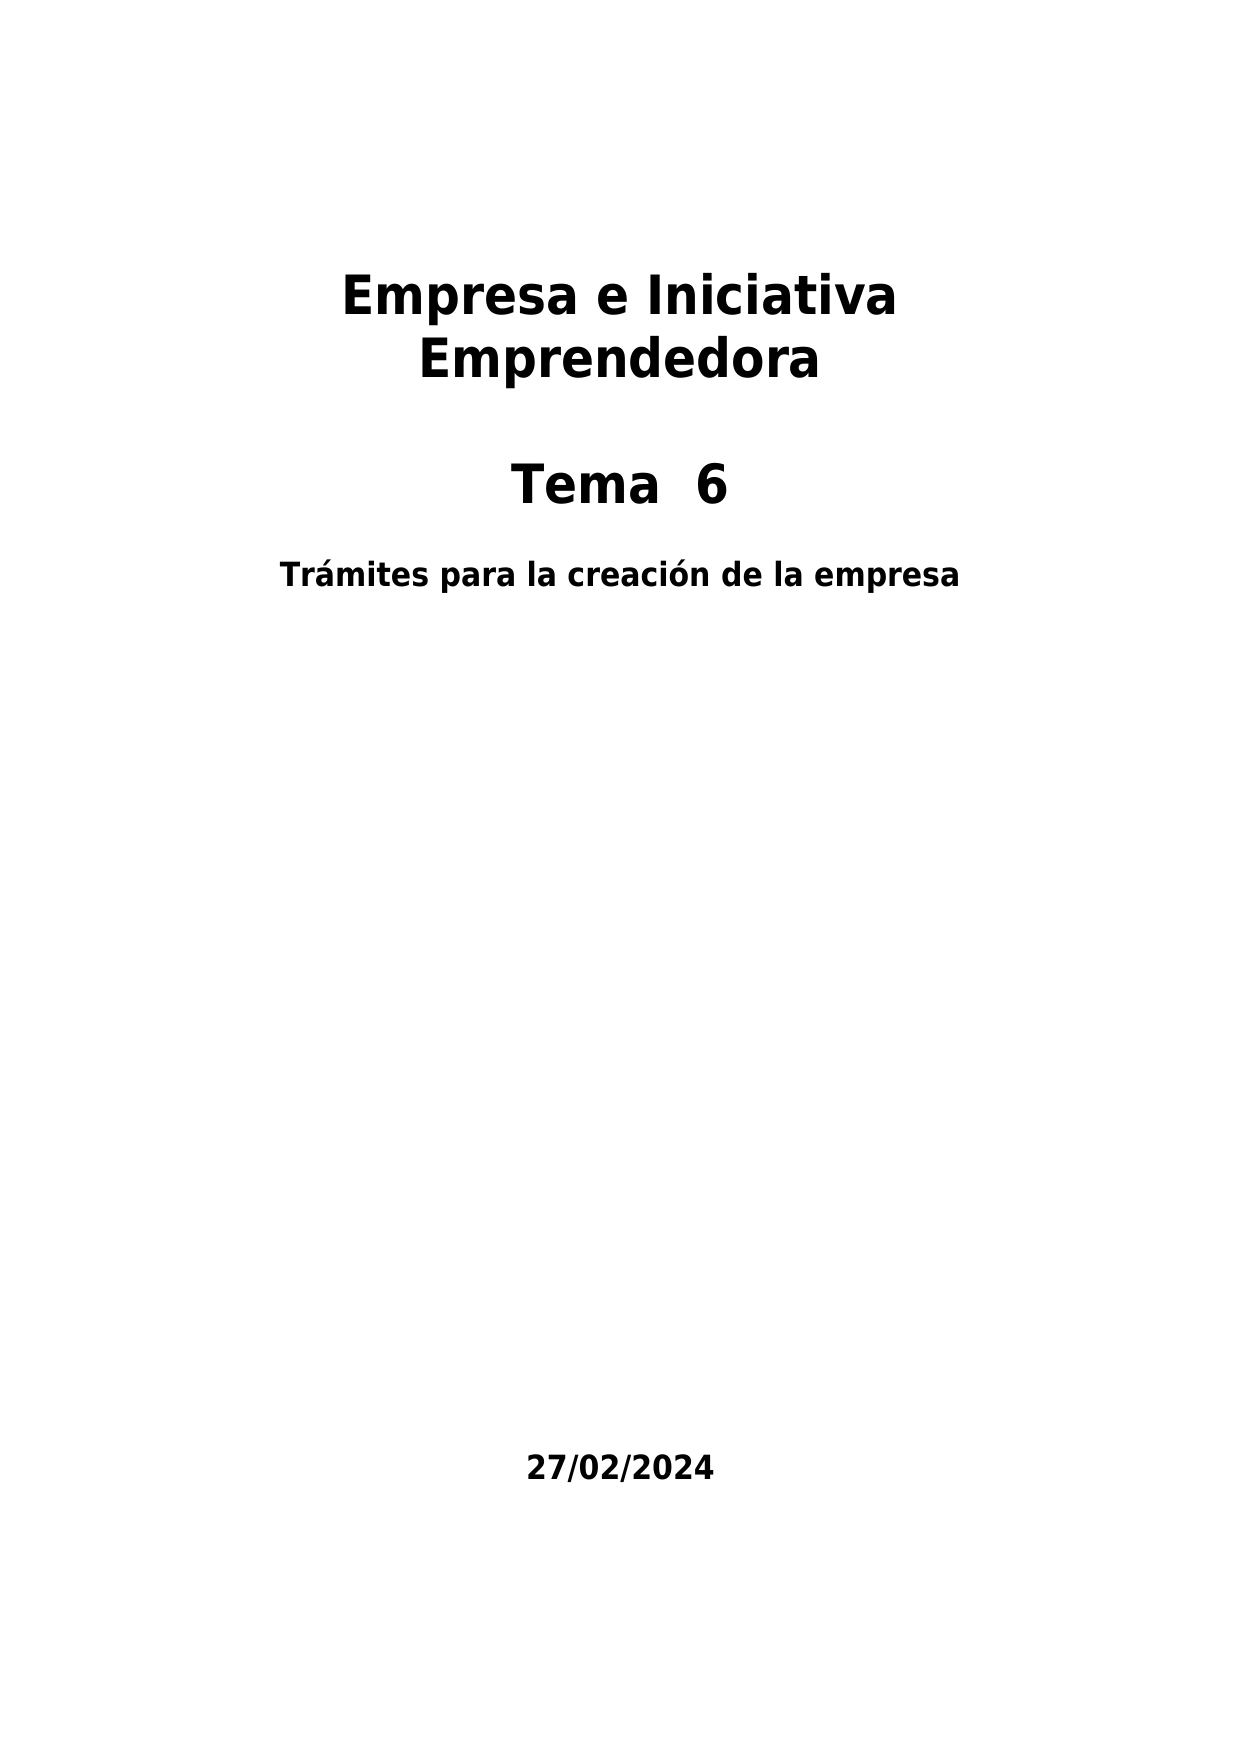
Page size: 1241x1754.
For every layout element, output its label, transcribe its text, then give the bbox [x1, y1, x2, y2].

text Tema 6 [177, 453, 1063, 516]
text 27/02/2024 [177, 1449, 1063, 1488]
text Empresa e Iniciativa Emprendedora [177, 148, 1063, 390]
text Trámites para la creación de la empresa [177, 555, 1063, 594]
